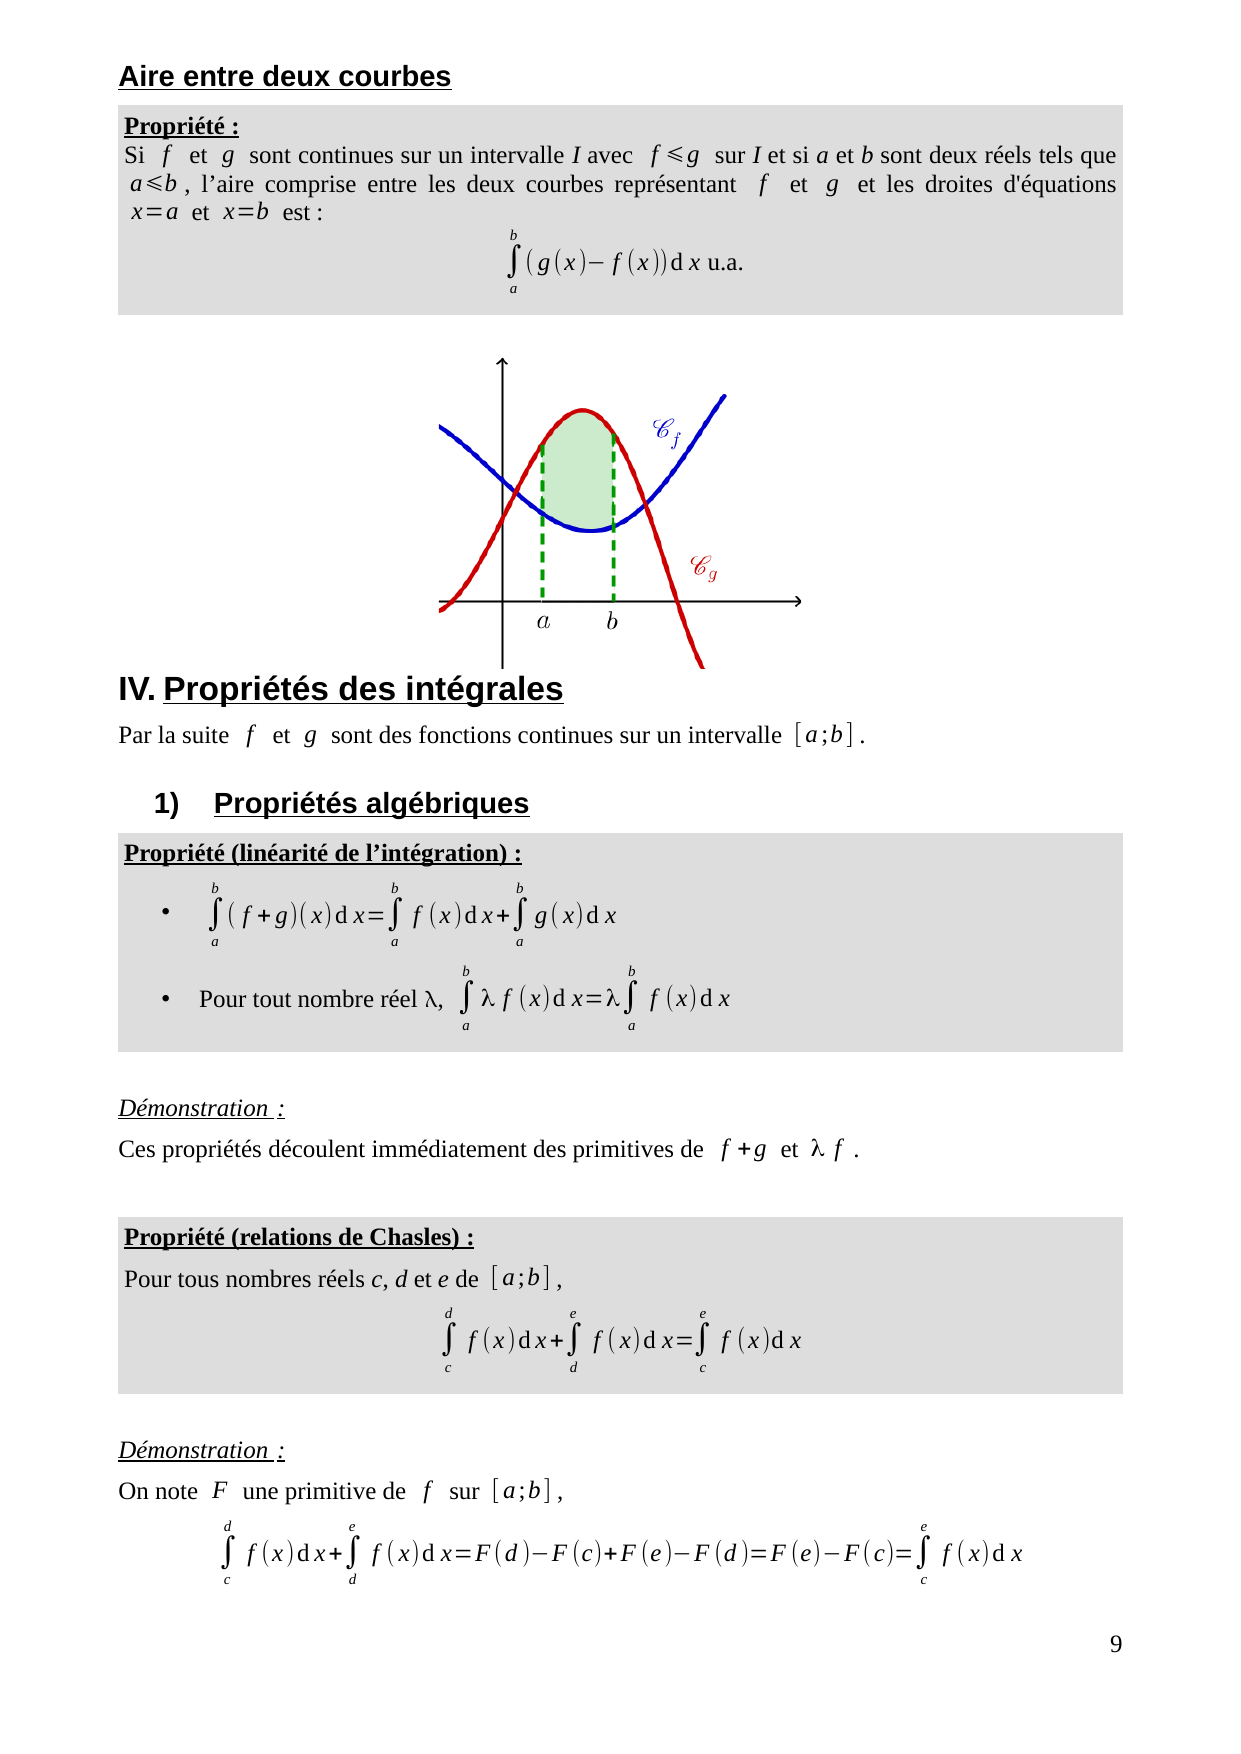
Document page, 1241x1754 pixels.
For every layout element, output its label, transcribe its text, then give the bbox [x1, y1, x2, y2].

text Démonstration : [118, 1435, 1122, 1464]
table_header Propriété (relations de Chasles) : Pour tous nombres réels c, d et e de , [118, 1217, 1123, 1394]
text Par la suite et sont des fonctions continues sur un intervalle . [118, 720, 1122, 749]
subtitle Propriétés des intégrales [118, 381, 1122, 708]
subtitle Aire entre deux courbes [118, 59, 1122, 93]
table_header Propriété : Si et sont continues sur un intervalle I avec sur I et si a et b sont deux réels tels que , l’aire comprise entre les deux courbes représentant et et les droites d'équations et est : u.a. [118, 105, 1123, 315]
text Ces propriétés découlent immédiatement des primitives de et . [118, 1134, 1122, 1163]
text On note une primitive de sur , [118, 1476, 1122, 1505]
text Démonstration : [118, 1093, 1122, 1122]
subtitle Propriétés algébriques [153, 786, 1122, 820]
table_header Propriété (linéarité de l’intégration) : Pour tout nombre réel , [118, 833, 1123, 1052]
